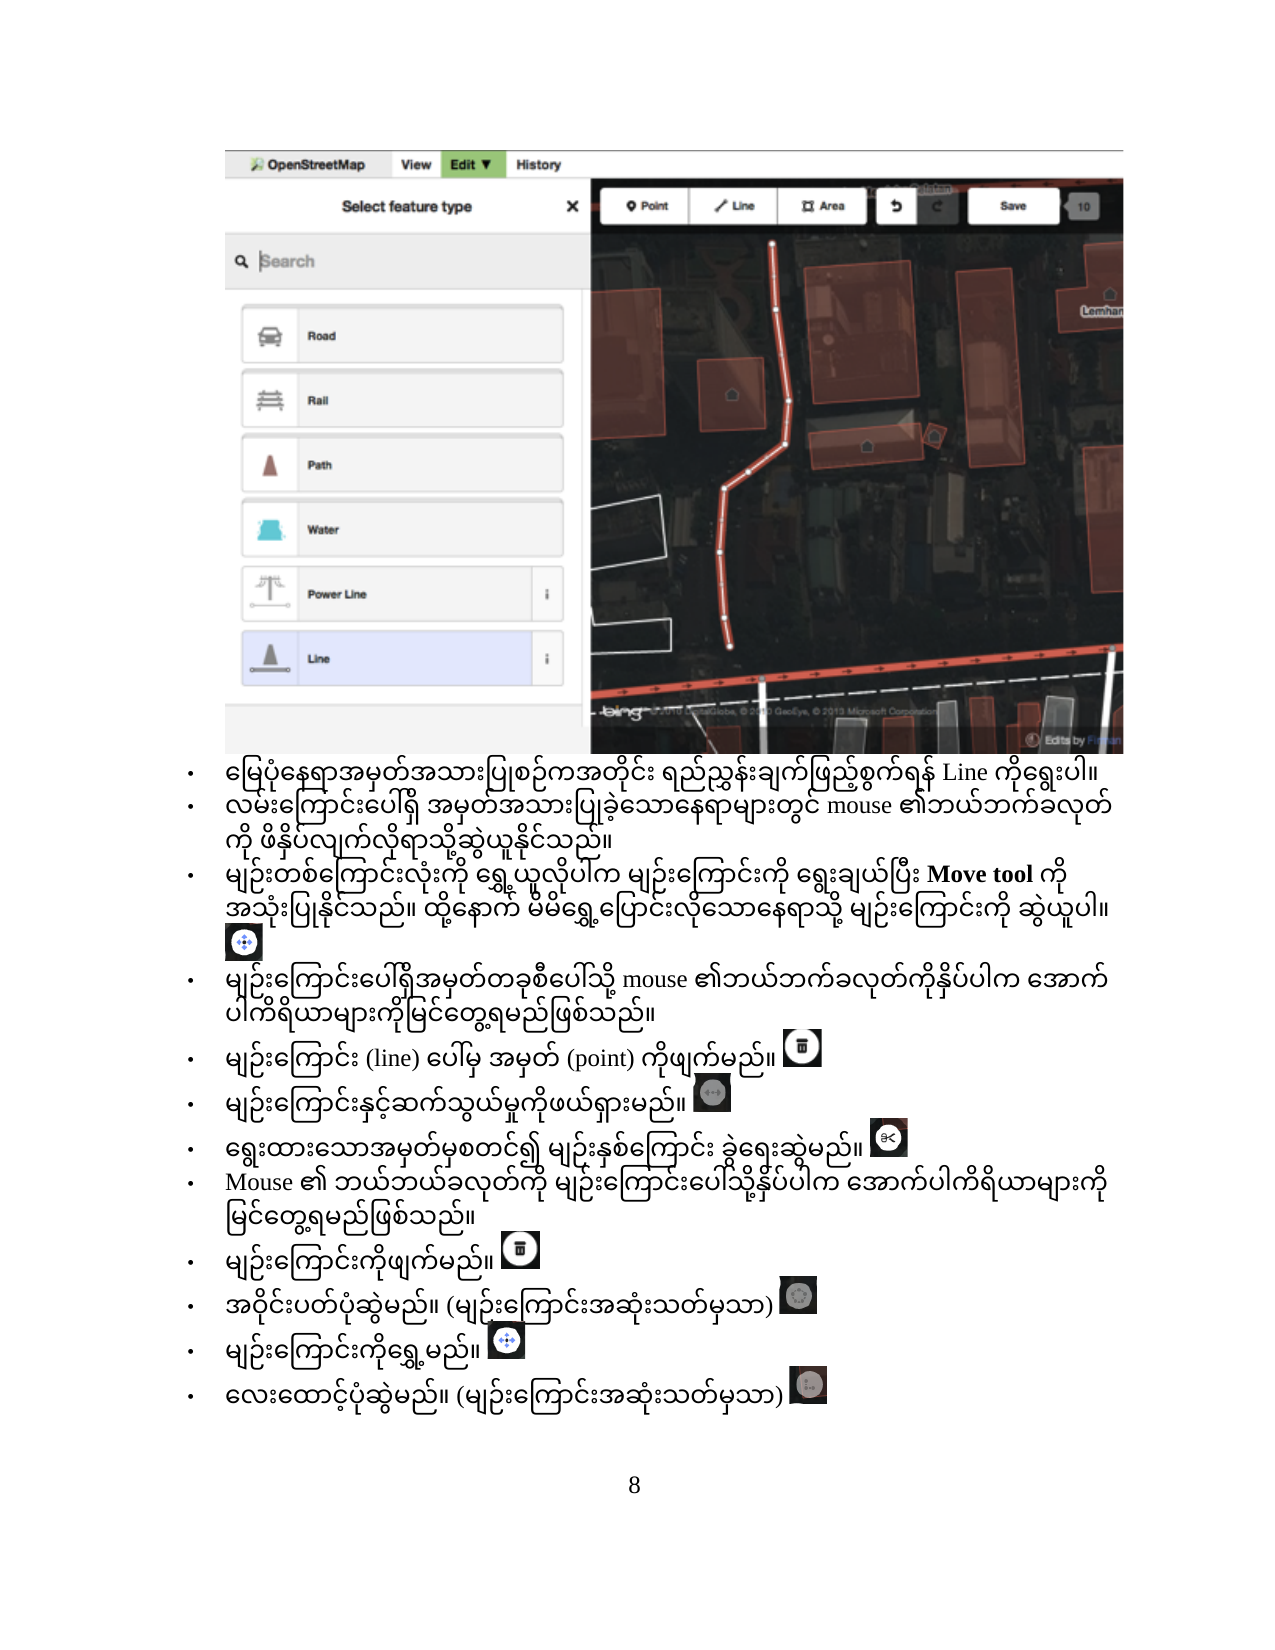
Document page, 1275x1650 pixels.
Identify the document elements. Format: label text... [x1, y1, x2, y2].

list မျဉ်းကြောင်း (line) ပေါ်မှ အမှတ် (point) ကိုဖျက်မည်။ [187, 1029, 1125, 1074]
list မျဉ်းကြောင်းနှင့်ဆက်သွယ်မှုကိုဖယ်ရှားမည်။ [187, 1074, 1125, 1119]
picture [487, 1321, 525, 1359]
list မျဉ်းကြောင်းကိုရွှေ့မည်။ [187, 1321, 1125, 1366]
picture [501, 1231, 540, 1269]
list လေးထောင့်ပုံဆွဲမည်။ (မျဉ်းကြောင်းအဆုံးသတ်မှသာ) [187, 1366, 1125, 1411]
picture [783, 1029, 822, 1067]
list အဝိုင်းပတ်ပုံဆွဲမည်။ (မျဉ်းကြောင်းအဆုံးသတ်မှသာ) [187, 1276, 1125, 1321]
list ရွေးထားသောအမှတ်မှစတင်၍ မျဉ်းနှစ်ကြောင်း ခွဲရေးဆွဲမည်။ [187, 1119, 1125, 1163]
picture [789, 1366, 827, 1404]
picture [779, 1276, 817, 1314]
picture [693, 1073, 731, 1112]
list Mouse ၏ ဘယ်ဘယ်ခလုတ်ကို မျဉ်းကြောင်းပေါ်သို့နှိပ်ပါက အောက်ပါကိရိယာများကို မြင်တွေ့ရမည်ဖြစ်သည်။ [187, 1163, 1125, 1232]
picture [870, 1118, 908, 1157]
list [187, 150, 225, 753]
list မျဉ်းတစ်ကြောင်းလုံးကို ရွှေ့ယူလိုပါက မျဉ်းကြောင်းကို ရွေးချယ်ပြီး Move tool ကိုအသုံးပြုနိုင်သည်။ ထို့နောက် မိမိရွှေ့ပြောင်းလိုသောနေရာသို့ မျဉ်းကြောင်းကို ဆွဲယူပါ။ [187, 855, 1125, 961]
picture [225, 150, 1124, 754]
list လမ်းကြောင်းပေါ်ရှိ အမှတ်အသားပြုခဲ့သောနေရာများတွင် mouse ၏ဘယ်ဘက်ခလုတ်ကို ဖိနှိပ်လျက်လိုရာသို့ဆွဲယူနိုင်သည်။ [187, 787, 1125, 855]
list မျဉ်းကြောင်းကိုဖျက်မည်။ [187, 1232, 1125, 1276]
list မျဉ်းကြောင်းပေါ်ရှိအမှတ်တခုစီပေါ်သို့ mouse ၏ဘယ်ဘက်ခလုတ်ကိုနှိပ်ပါက အောက်ပါကိရိယာများကိုမြင်တွေ့ရမည်ဖြစ်သည်။ [187, 961, 1125, 1029]
list မြေပုံနေရာအမှတ်အသားပြုစဉ်ကအတိုင်း ရည်ညွှန်းချက်ဖြည့်စွက်ရန် Line ကိုရွေးပါ။ [187, 753, 1125, 787]
picture [225, 923, 263, 961]
